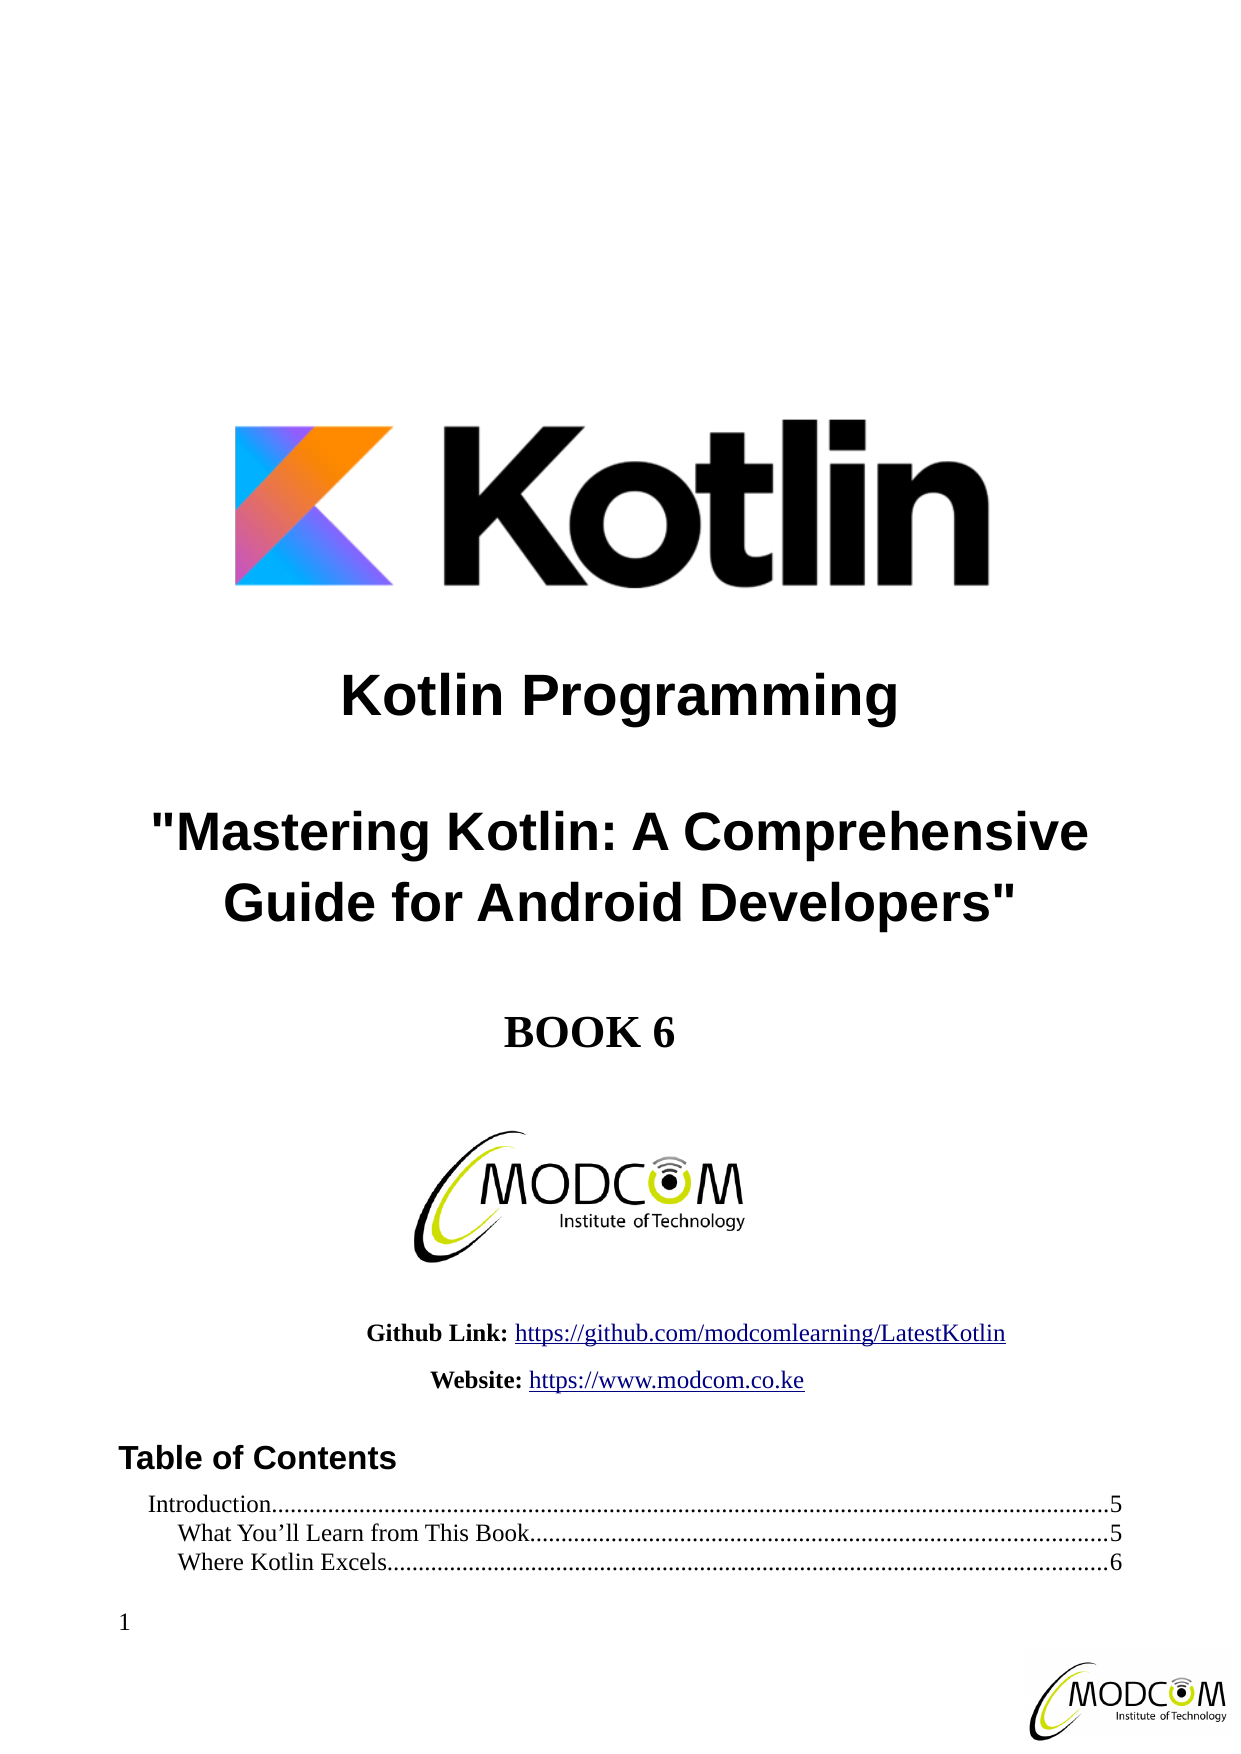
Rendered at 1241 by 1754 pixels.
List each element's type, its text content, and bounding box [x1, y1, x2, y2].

picture [398, 1101, 756, 1264]
text BOOK 6 [118, 1005, 1122, 1057]
picture [110, 396, 1115, 615]
text What You’ll Learn from This Book 5 [177, 1518, 1122, 1547]
text Github Link: https://github.com/modcomlearning/LatestKotlin [118, 1318, 1122, 1347]
subtitle Table of Contents [118, 1438, 1122, 1477]
picture [1020, 1644, 1233, 1741]
text Where Kotlin Excels 6 [177, 1547, 1122, 1575]
text Website: https://www.modcom.co.ke [118, 1366, 1122, 1394]
text "Mastering Kotlin: A Comprehensive Guide for Android Developers" [118, 799, 1122, 933]
text Kotlin Programming [118, 660, 1122, 727]
text Introduction 5 [148, 1489, 1122, 1518]
